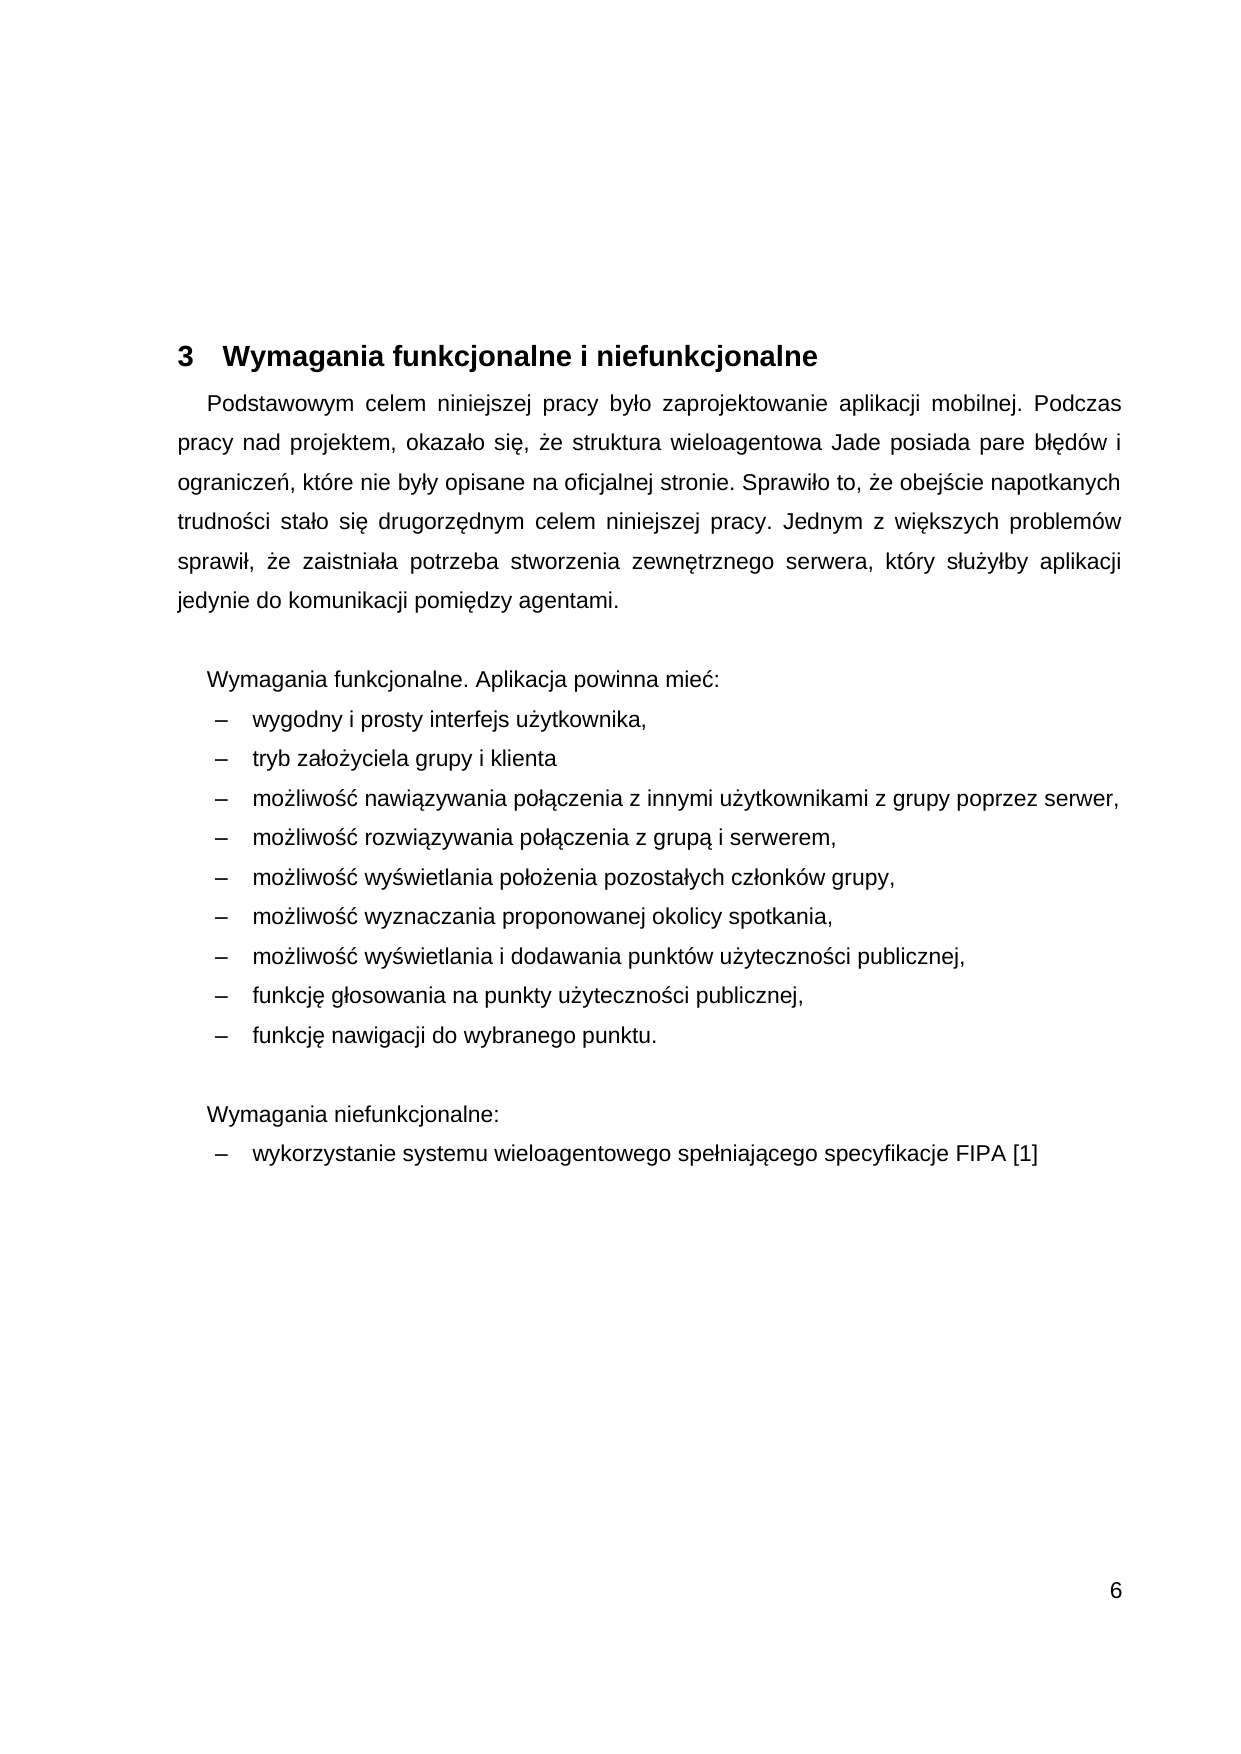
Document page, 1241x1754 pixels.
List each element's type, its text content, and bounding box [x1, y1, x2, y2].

list możliwość nawiązywania połączenia z innymi użytkownikami z grupy poprzez serwer, [215, 785, 1122, 811]
subtitle 3 Wymagania funkcjonalne i niefunkcjonalne [177, 339, 1122, 372]
list możliwość wyznaczania proponowanej okolicy spotkania, [215, 903, 1122, 929]
list możliwość wyświetlania położenia pozostałych członków grupy, [215, 864, 1122, 890]
text Podstawowym celem niniejszej pracy było zaprojektowanie aplikacji mobilnej. Podczas pracy nad projektem, okazało się, że struktura wieloagentowa Jade posiada pare błędów i ograniczeń, które nie były opisane na oficjalnej stronie. Sprawiło to, że obejście napotkanych trudności stało się drugorzędnym celem niniejszej pracy. Jednym z większych problemów sprawił, że zaistniała potrzeba stworzenia zewnętrznego serwera, który służyłby aplikacji jedynie do komunikacji pomiędzy agentami. [177, 390, 1122, 614]
list tryb założyciela grupy i klienta [215, 745, 1122, 772]
list wykorzystanie systemu wieloagentowego spełniającego specyfikacje FIPA [1] [215, 1140, 1122, 1166]
text Wymagania niefunkcjonalne: [177, 1101, 1122, 1127]
list funkcję głosowania na punkty użyteczności publicznej, [215, 982, 1122, 1008]
list możliwość rozwiązywania połączenia z grupą i serwerem, [215, 824, 1122, 851]
text Wymagania funkcjonalne. Aplikacja powinna mieć: [177, 666, 1122, 693]
list wygodny i prosty interfejs użytkownika, [215, 706, 1122, 732]
list funkcję nawigacji do wybranego punktu. [215, 1022, 1122, 1048]
list możliwość wyświetlania i dodawania punktów użyteczności publicznej, [215, 943, 1122, 969]
